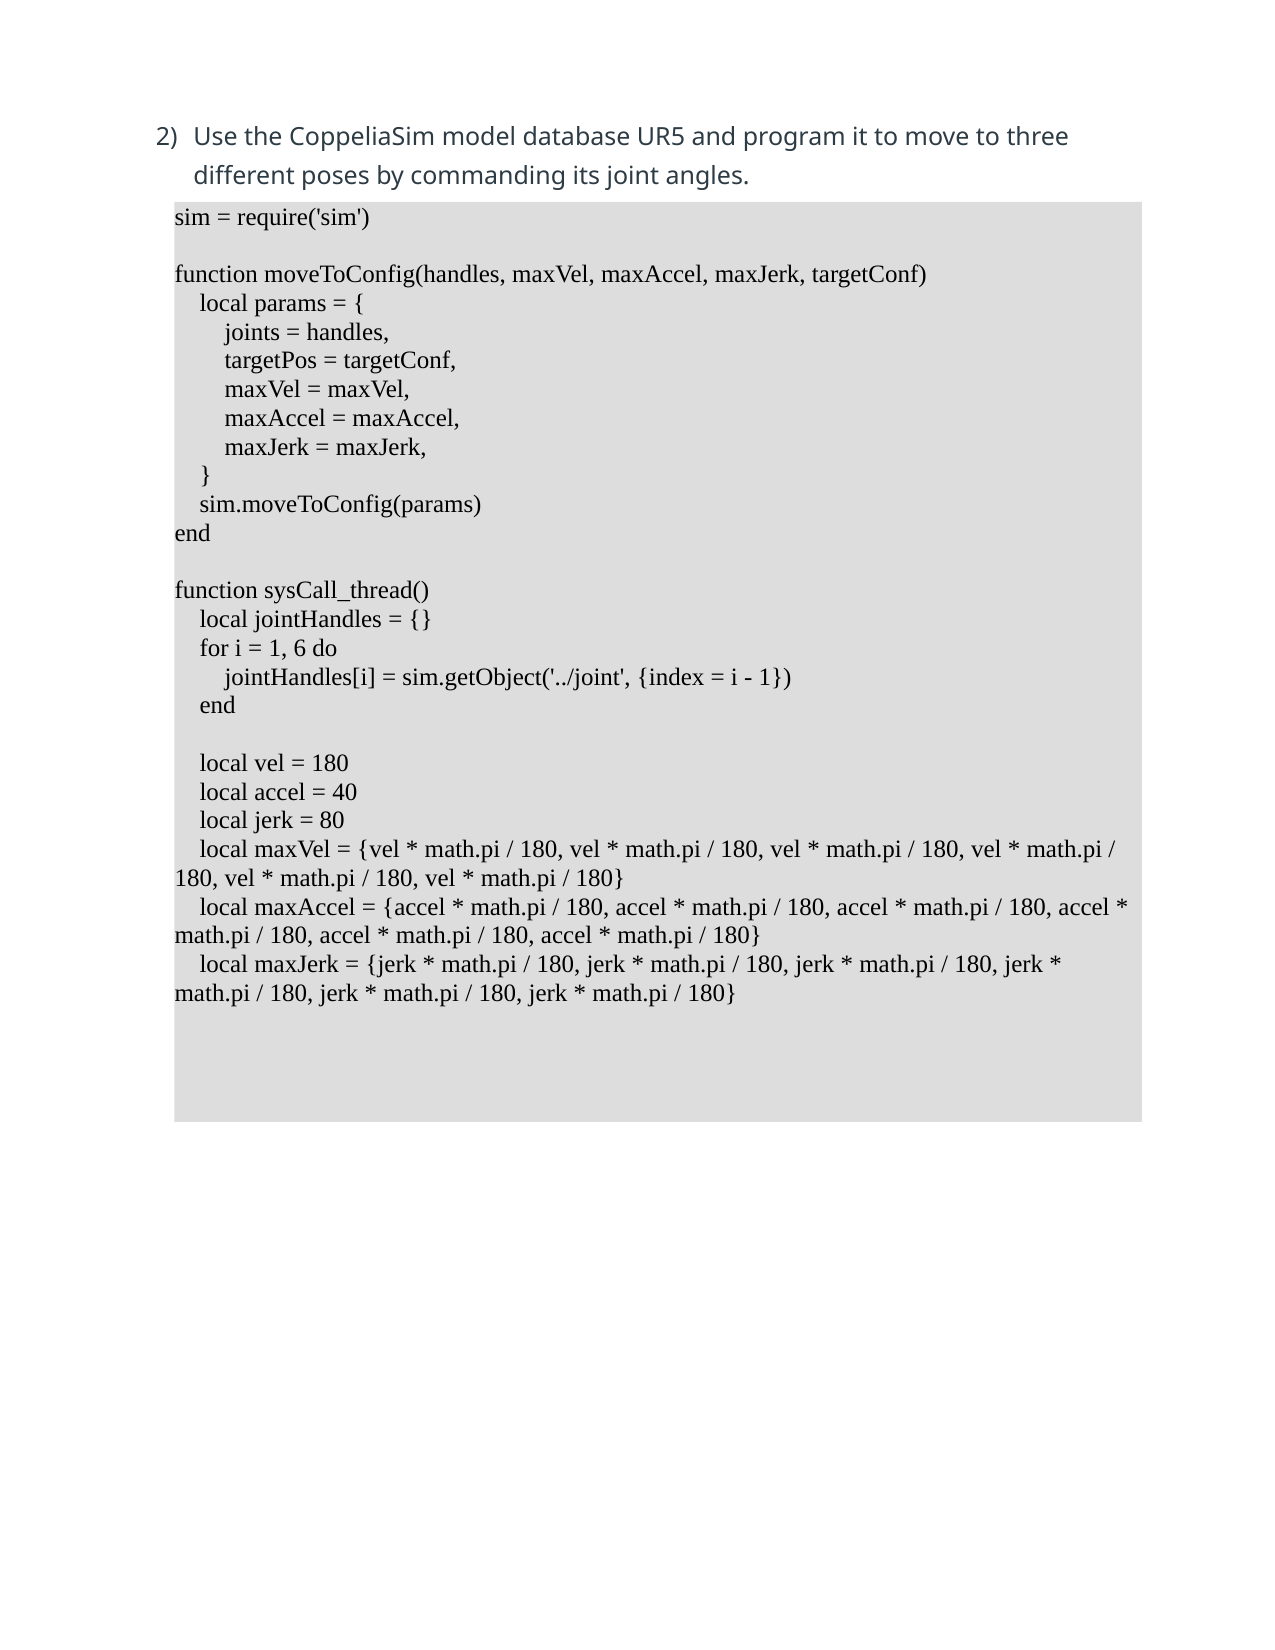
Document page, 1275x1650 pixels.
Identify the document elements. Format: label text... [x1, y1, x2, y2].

list Use the CoppeliaSim model database UR5 and program it to move to three different poses by commanding its joint angles. [156, 118, 1157, 191]
